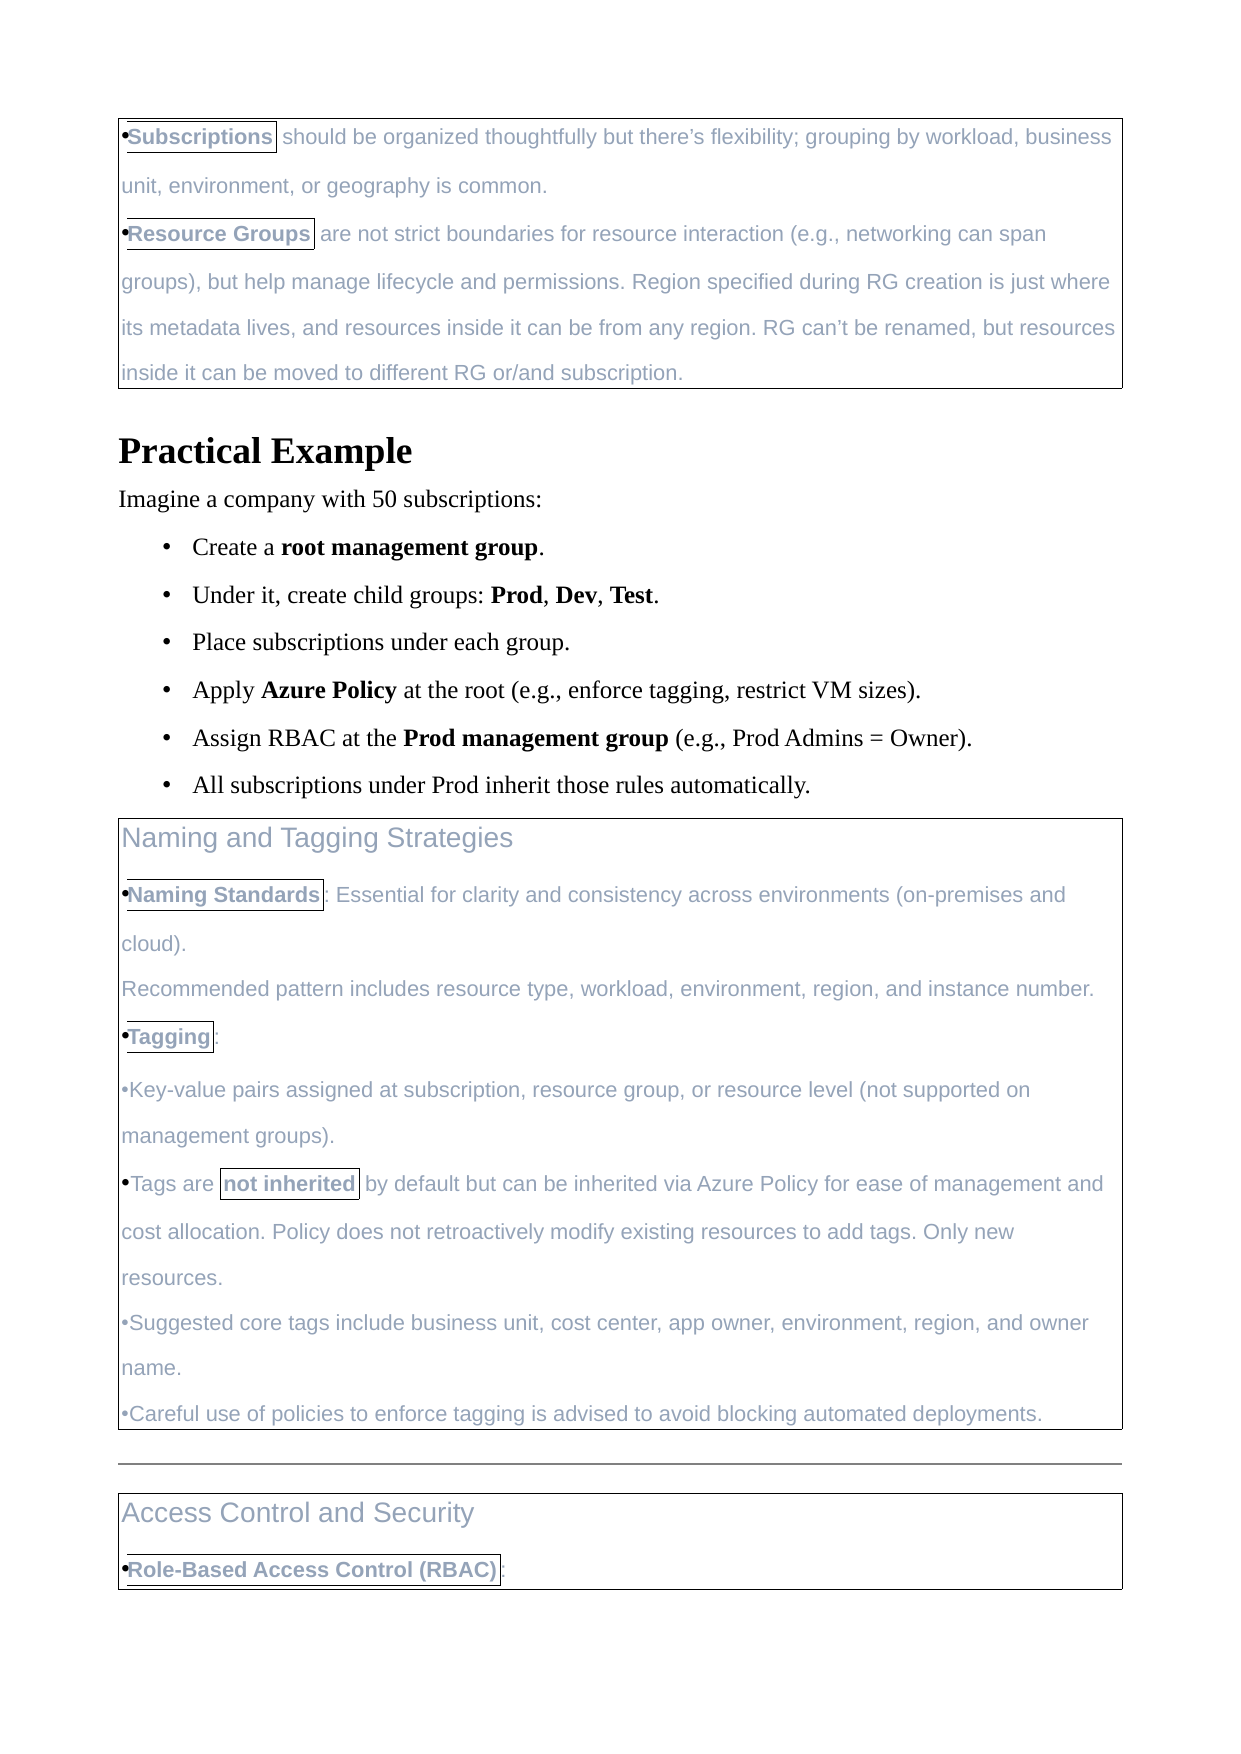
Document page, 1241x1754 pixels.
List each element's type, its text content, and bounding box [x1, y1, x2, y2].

list Create a root management group. [162, 532, 1122, 561]
text Imagine a company with 50 subscriptions: [118, 484, 1122, 513]
list Suggested core tags include business unit, cost center, app owner, environment, region, and owner name. [119, 1307, 1122, 1380]
list Careful use of policies to enforce tagging is advised to avoid blocking automated deployments. [119, 1397, 1122, 1429]
list Naming Standards: Essential for clarity and consistency across environments (on-premises and cloud). Recommended pattern includes resource type, workload, environment, region, and instance number. [119, 876, 1122, 1001]
list Place subscriptions under each group. [162, 627, 1122, 656]
list Subscriptions should be organized thoughtfully but there’s flexibility; grouping by workload, business unit, environment, or geography is common. [119, 119, 1122, 198]
list Resource Groups are not strict boundaries for resource interaction (e.g., networking can span groups), but help manage lifecycle and permissions. Region specified during RG creation is just where its metadata lives, and resources inside it can be from any region. RG can’t be renamed, but resources inside it can be moved to different RG or/and subscription. [119, 215, 1122, 388]
list Role-Based Access Control (RBAC): [119, 1551, 1122, 1589]
list Assign RBAC at the Prod management group (e.g., Prod Admins = Owner). [162, 723, 1122, 751]
list Key-value pairs assigned at subscription, resource group, or resource level (not supported on management groups). [119, 1074, 1122, 1148]
list Tagging: [119, 1018, 1122, 1052]
list Apply Azure Policy at the root (e.g., enforce tagging, restrict VM sizes). [162, 675, 1122, 704]
subtitle Naming and Tagging Strategies [119, 819, 1122, 853]
list Under it, create child groups: Prod, Dev, Test. [162, 580, 1122, 608]
list Tags are not inherited by default but can be inherited via Azure Policy for ease of management and cost allocation. Policy does not retroactively modify existing resources to add tags. Only new resources. [119, 1165, 1122, 1290]
list All subscriptions under Prod inherit those rules automatically. [162, 770, 1122, 799]
subtitle Access Control and Security [119, 1494, 1122, 1528]
subtitle Practical Example [118, 429, 1122, 472]
